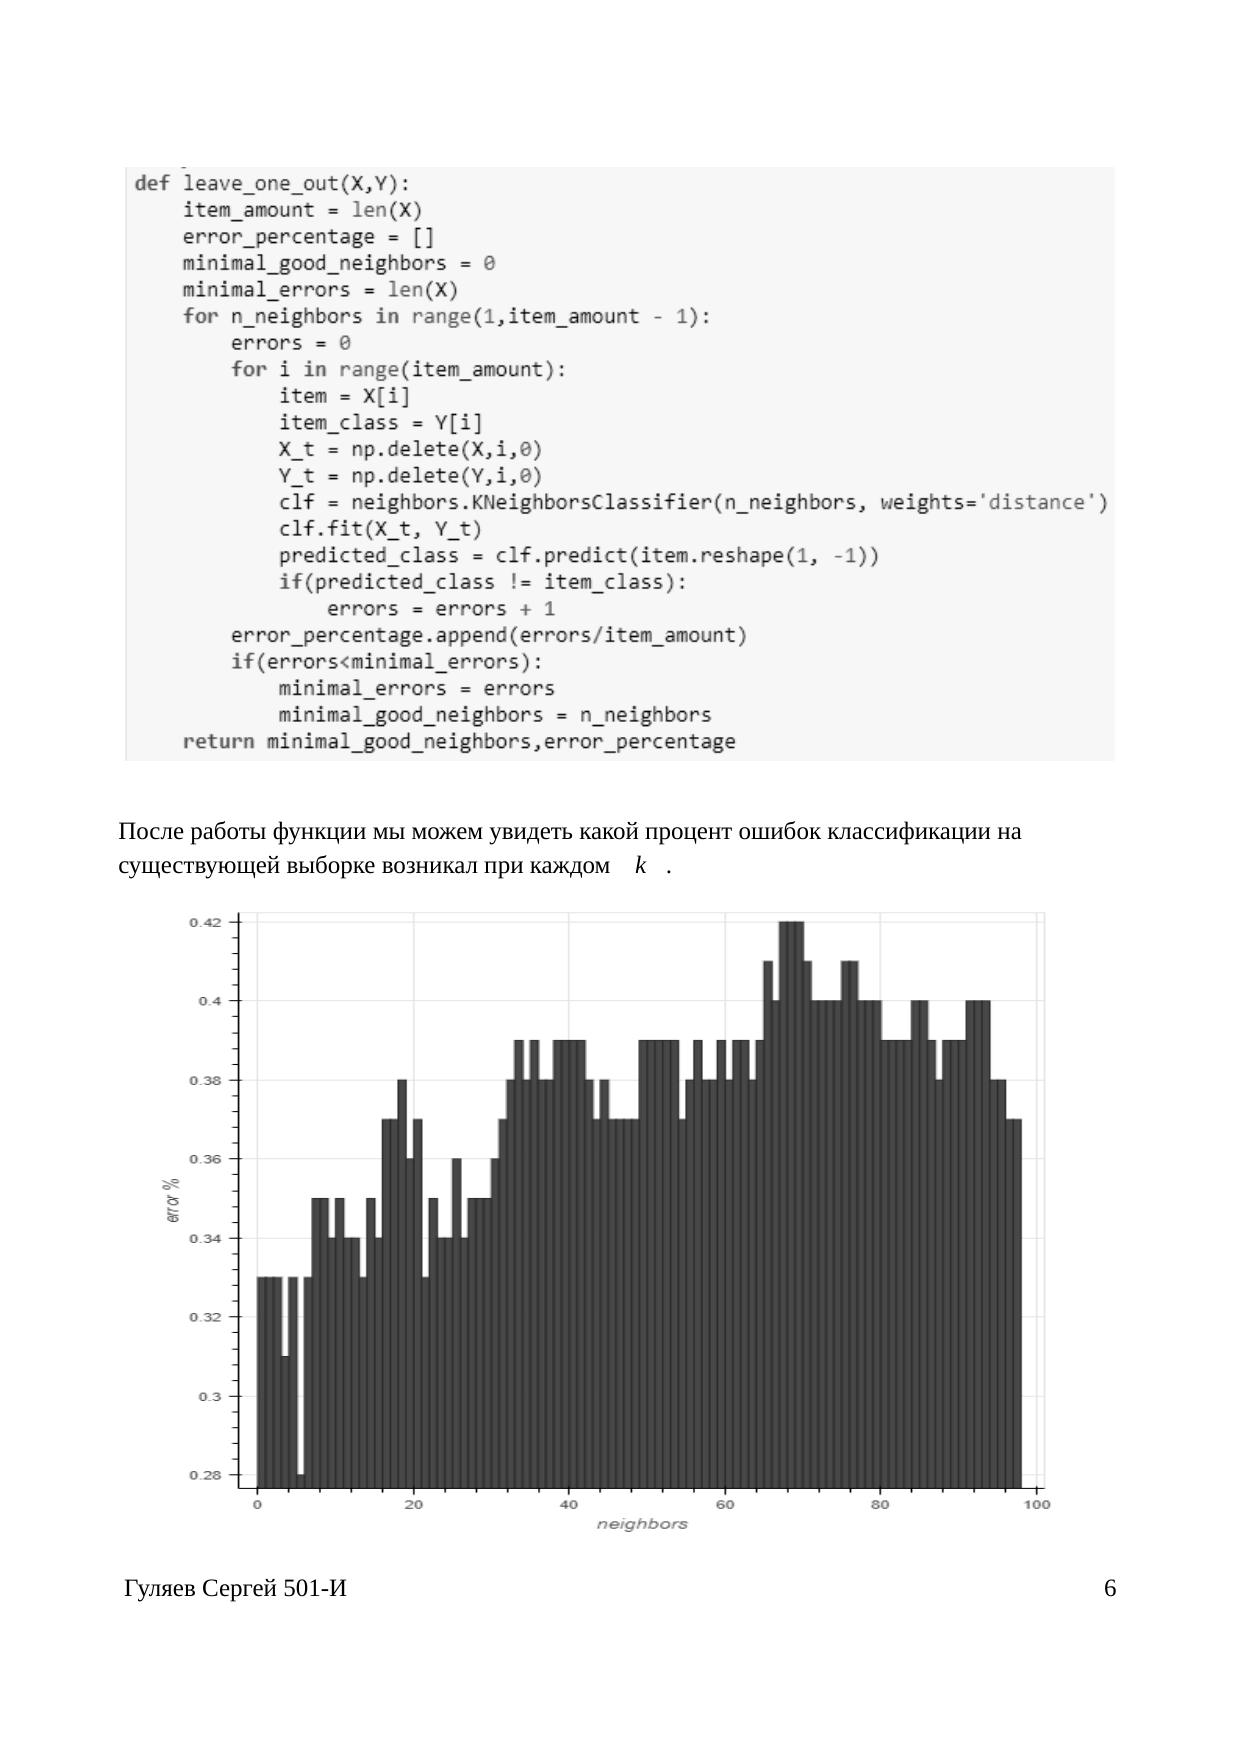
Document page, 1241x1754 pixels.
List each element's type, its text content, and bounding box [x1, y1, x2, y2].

picture [152, 907, 1091, 1535]
text После работы функции мы можем увидеть какой процент ошибок классификации на существующей выборке возникал при каждом . [118, 816, 1122, 879]
picture [125, 167, 1115, 761]
